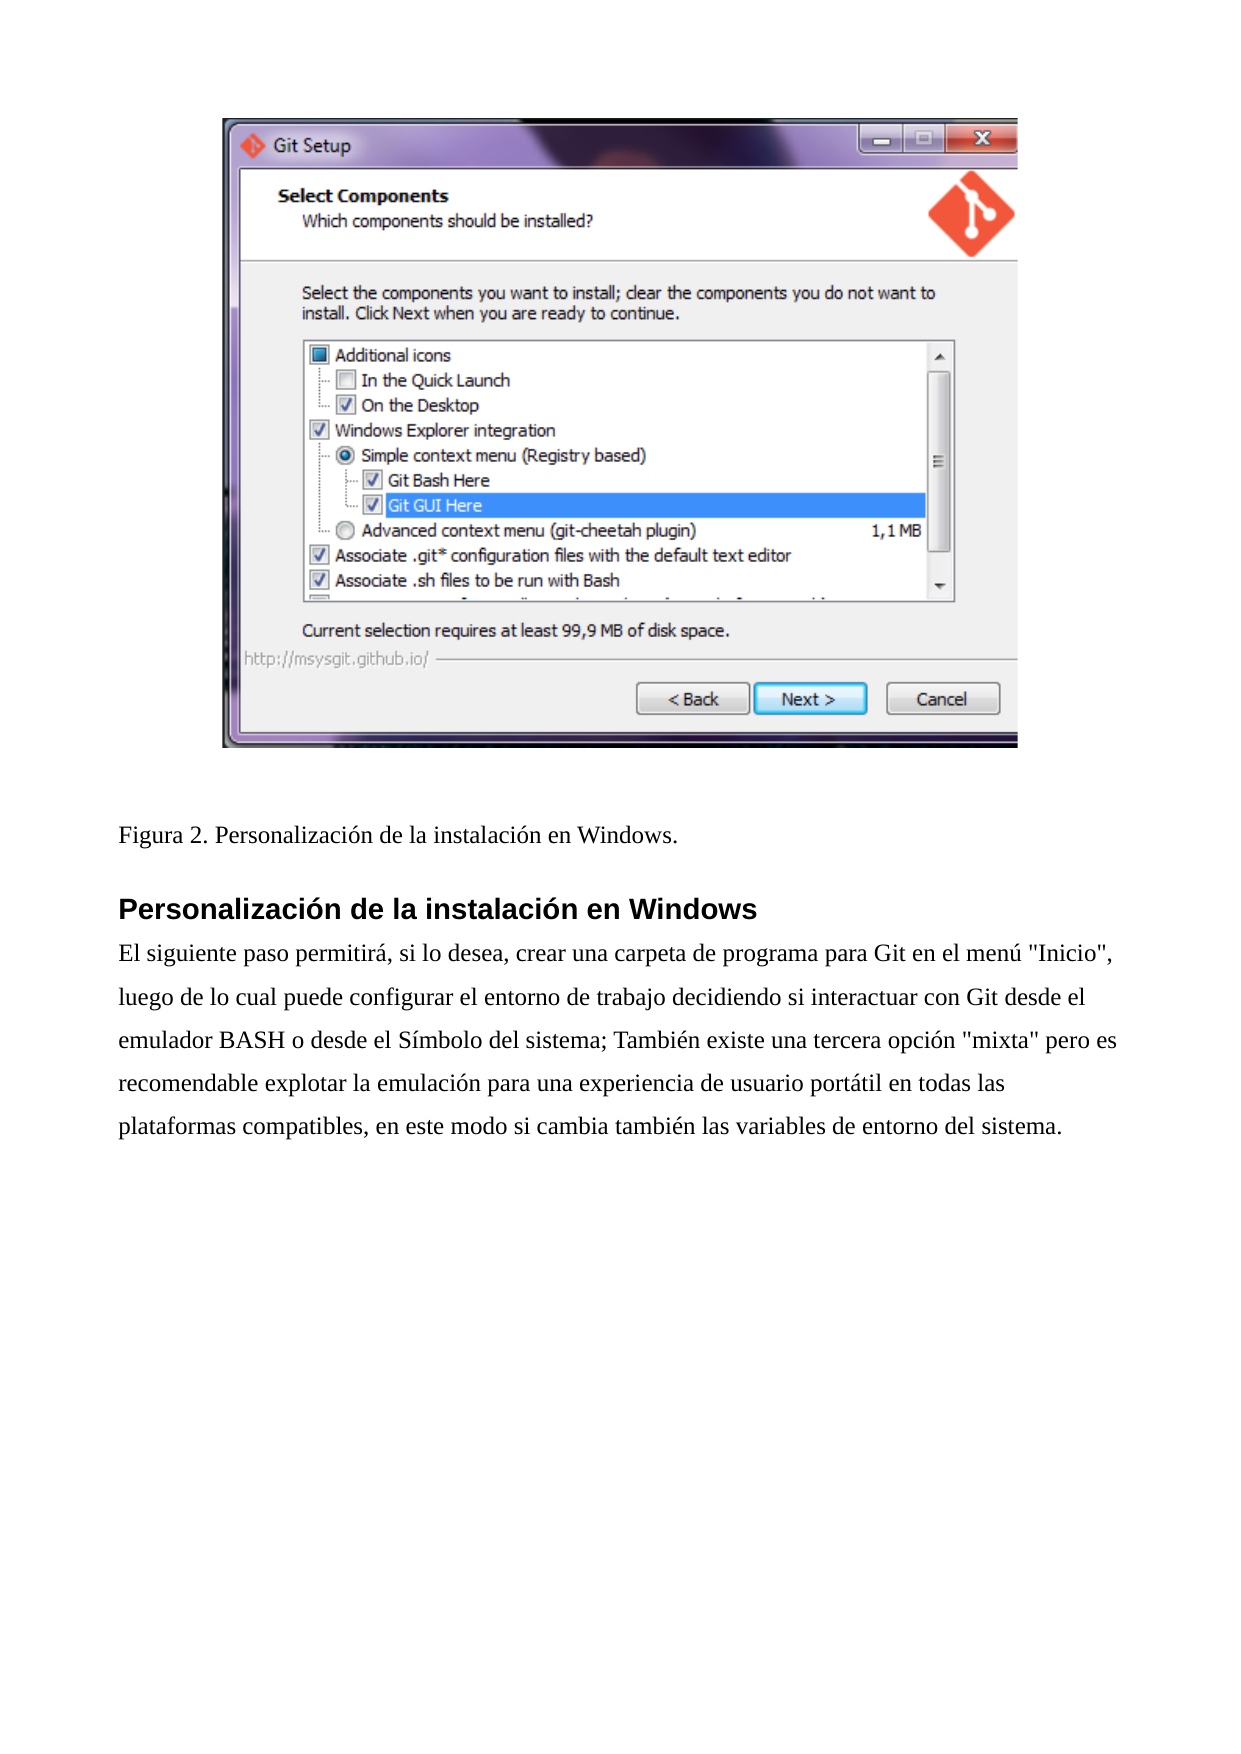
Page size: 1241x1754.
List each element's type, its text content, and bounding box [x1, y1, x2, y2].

text Figura 2. Personalización de la instalación en Windows. [118, 820, 1122, 849]
subtitle Personalización de la instalación en Windows [118, 892, 1122, 926]
picture [222, 118, 1018, 748]
text El siguiente paso permitirá, si lo desea, crear una carpeta de programa para Git en el menú "Inicio", luego de lo cual puede configurar el entorno de trabajo decidiendo si interactuar con Git desde el emulador BASH o desde el Símbolo del sistema; También existe una tercera opción "mixta" pero es recomendable explotar la emulación para una experiencia de usuario portátil en todas las plataformas compatibles, en este modo si cambia también las variables de entorno del sistema. [118, 938, 1122, 1140]
